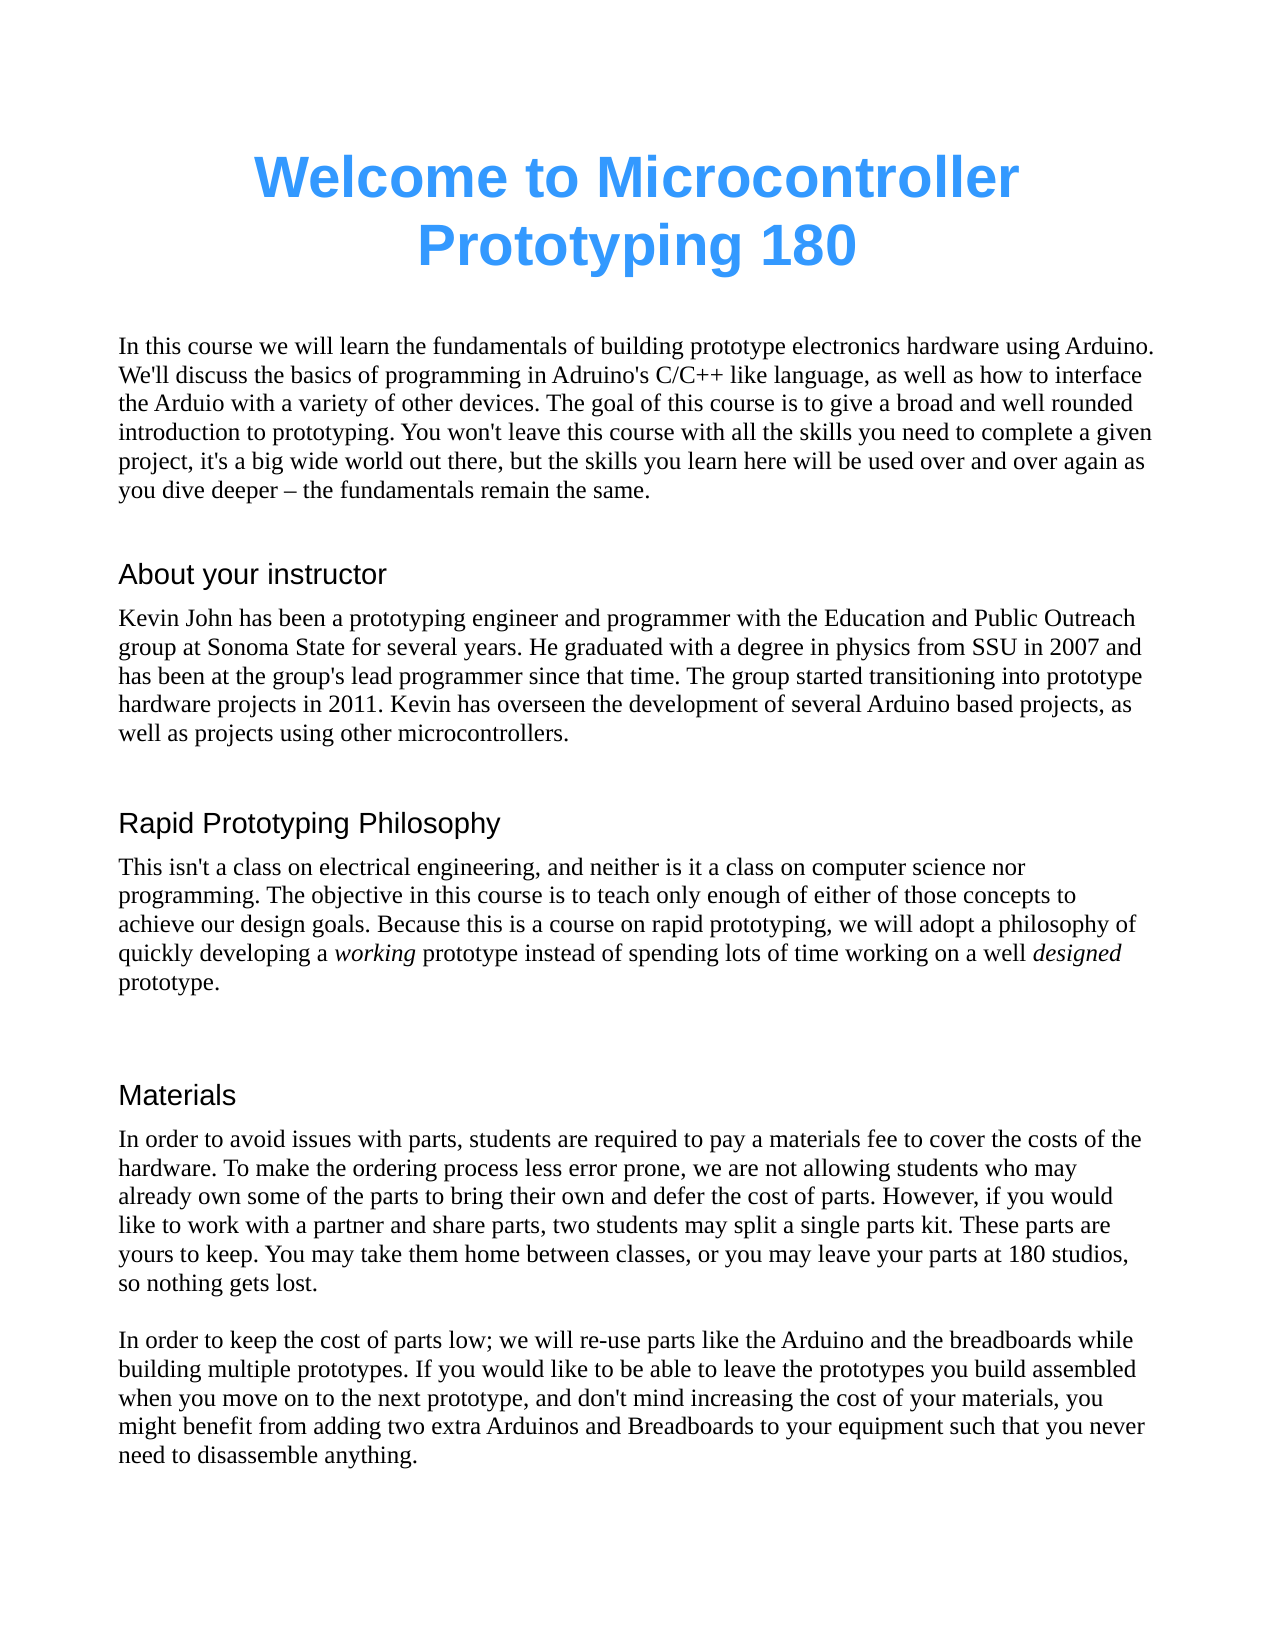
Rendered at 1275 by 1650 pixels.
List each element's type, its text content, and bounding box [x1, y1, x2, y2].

text Kevin John has been a prototyping engineer and programmer with the Education and Public Outreach group at Sonoma State for several years. He graduated with a degree in physics from SSU in 2007 and has been at the group's lead programmer since that time. The group started transitioning into prototype hardware projects in 2011. Kevin has overseen the development of several Arduino based projects, as well as projects using other microcontrollers. [118, 603, 1157, 747]
subtitle Rapid Prototyping Philosophy [118, 772, 1157, 839]
subtitle About your instructor [118, 557, 1157, 591]
subtitle Materials [118, 1078, 1157, 1111]
title Welcome to Microcontroller Prototyping 180 [118, 143, 1157, 277]
text In order to avoid issues with parts, students are required to pay a materials fee to cover the costs of the hardware. To make the ordering process less error prone, we are not allowing students who may already own some of the parts to bring their own and defer the cost of parts. However, if you would like to work with a partner and share parts, two students may split a single parts kit. These parts are yours to keep. You may take them home between classes, or you may leave your parts at 180 studios, so nothing gets lost. In order to keep the cost of parts low; we will re-use parts like the Arduino and the breadboards while building multiple prototypes. If you would like to be able to leave the prototypes you build assembled when you move on to the next prototype, and don't mind increasing the cost of your materials, you might benefit from adding two extra Arduinos and Breadboards to your equipment such that you never need to disassemble anything. [118, 1124, 1157, 1526]
text This isn't a class on electrical engineering, and neither is it a class on computer science nor programming. The objective in this course is to teach only enough of either of those concepts to achieve our design goals. Because this is a course on rapid prototyping, we will adopt a philosophy of quickly developing a working prototype instead of spending lots of time working on a well designed prototype. [118, 852, 1157, 1053]
text In this course we will learn the fundamentals of building prototype electronics hardware using Arduino. We'll discuss the basics of programming in Adruino's C/C++ like language, as well as how to interface the Arduio with a variety of other devices. The goal of this course is to give a broad and well rounded introduction to prototyping. You won't leave this course with all the skills you need to complete a given project, it's a big wide world out there, but the skills you learn here will be used over and over again as you dive deeper – the fundamentals remain the same. [118, 331, 1157, 532]
